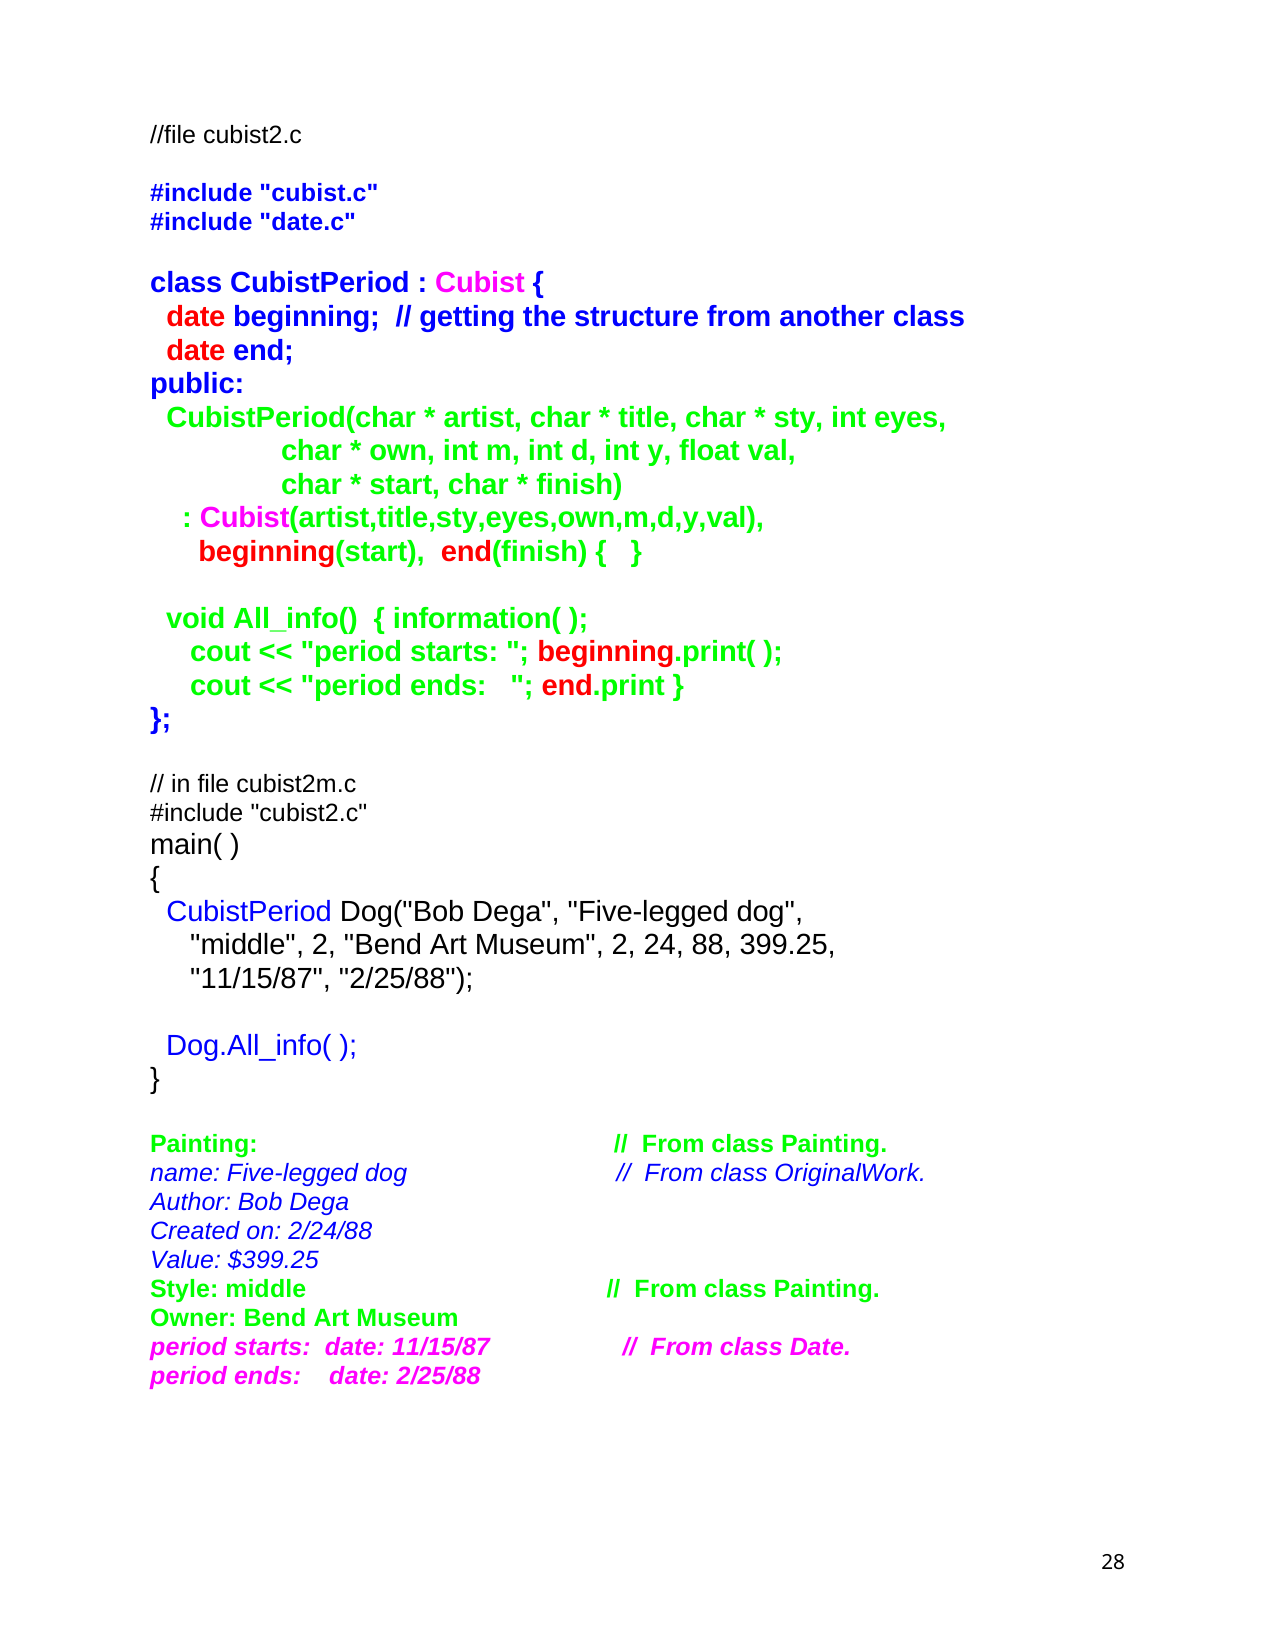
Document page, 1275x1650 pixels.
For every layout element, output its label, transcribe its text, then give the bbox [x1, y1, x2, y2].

text Dog.All_info( ); [150, 1028, 1125, 1061]
text Value: $399.25 [150, 1245, 1125, 1274]
text void All_info() { information( ); [150, 601, 1125, 634]
text #include "cubist2.c" [150, 797, 1125, 827]
text //file cubist2.c [150, 120, 1125, 149]
text Painting: // From class Painting. [150, 1128, 1125, 1157]
text Owner: Bend Art Museum [150, 1303, 1125, 1332]
text { [150, 860, 1125, 894]
text name: Five-legged dog // From class OriginalWork. [150, 1157, 1125, 1187]
text char * start, char * finish) [150, 467, 1125, 500]
text period starts: date: 11/15/87 // From class Date. [150, 1332, 1125, 1361]
text #include "date.c" [150, 207, 1125, 236]
text : Cubist(artist,title,sty,eyes,own,m,d,y,val), [150, 500, 1125, 534]
text cout << "period ends: "; end.print } [150, 668, 1125, 701]
text Style: middle // From class Painting. [150, 1274, 1125, 1303]
text beginning(start), end(finish) { } [150, 534, 1125, 567]
text public: [150, 366, 1125, 399]
text date end; [150, 332, 1125, 366]
text } [150, 1061, 1125, 1095]
text char * own, int m, int d, int y, float val, [150, 433, 1125, 467]
text Created on: 2/24/88 [150, 1216, 1125, 1245]
text // in file cubist2m.c [150, 768, 1125, 797]
text "11/15/87", "2/25/88"); [150, 961, 1125, 994]
text CubistPeriod Dog("Bob Dega", "Five-legged dog", [150, 894, 1125, 927]
text main( ) [150, 827, 1125, 860]
text }; [150, 701, 1125, 735]
text class CubistPeriod : Cubist { [150, 265, 1125, 299]
text "middle", 2, "Bend Art Museum", 2, 24, 88, 399.25, [150, 927, 1125, 961]
text #include "cubist.c" [150, 178, 1125, 207]
text cout << "period starts: "; beginning.print( ); [150, 634, 1125, 668]
text period ends: date: 2/25/88 [150, 1361, 1125, 1390]
text date beginning; // getting the structure from another class [150, 299, 1125, 332]
text CubistPeriod(char * artist, char * title, char * sty, int eyes, [150, 399, 1125, 433]
text Author: Bob Dega [150, 1187, 1125, 1216]
